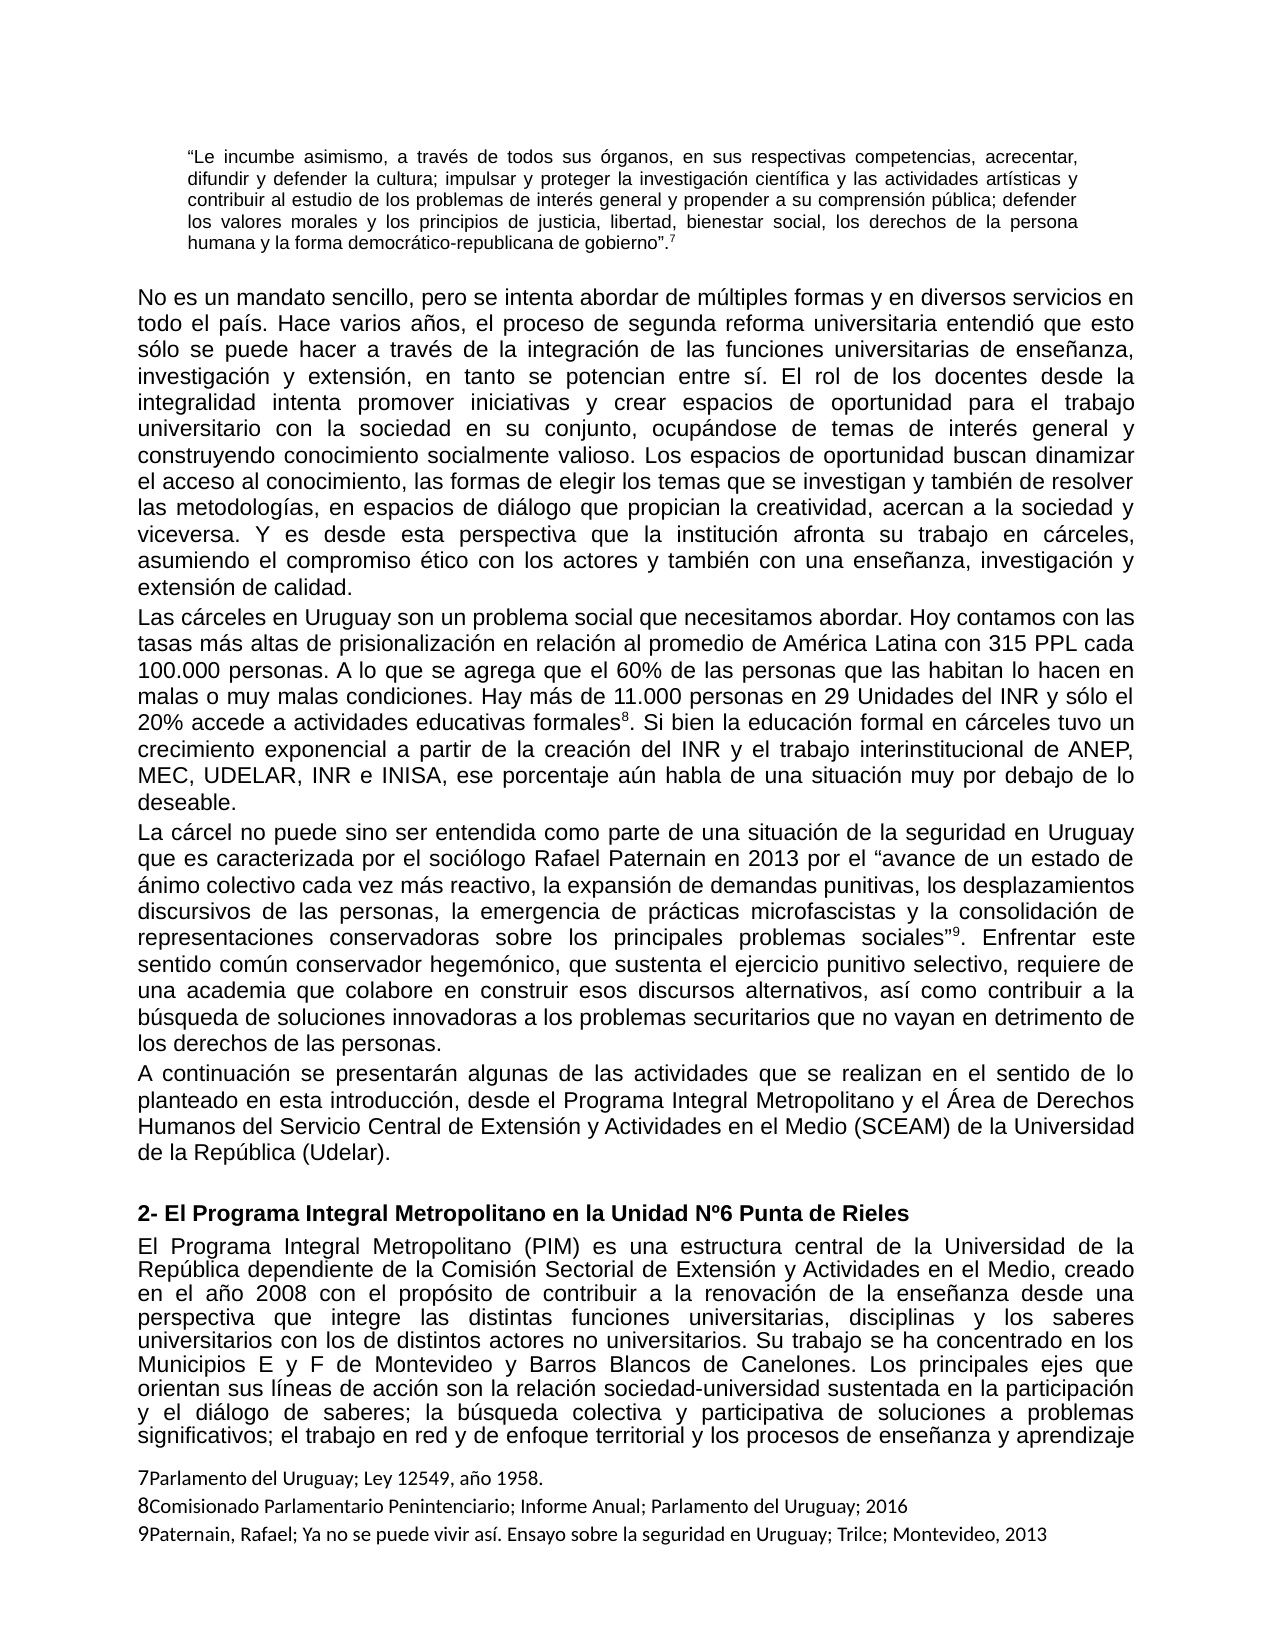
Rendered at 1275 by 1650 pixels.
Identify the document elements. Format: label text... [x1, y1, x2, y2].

text El Programa Integral Metropolitano (PIM) es una estructura central de la Universidad de la República dependiente de la Comisión Sectorial de Extensión y Actividades en el Medio, creado en el año 2008 con el propósito de contribuir a la renovación de la enseñanza desde una perspectiva que integre las distintas funciones universitarias, disciplinas y los saberes universitarios con los de distintos actores no universitarios. Su trabajo se ha concentrado en los Municipios E y F de Montevideo y Barros Blancos de Canelones. Los principales ejes que orientan sus líneas de acción son la relación sociedad-universidad sustentada en la participación y el diálogo de saberes; la búsqueda colectiva y participativa de soluciones a problemas significativos; el trabajo en red y de enfoque territorial y los procesos de enseñanza y aprendizaje [137, 1235, 1135, 1449]
text “Le incumbe asimismo, a través de todos sus órganos, en sus respectivas competencias, acrecentar, difundir y defender la cultura; impulsar y proteger la investigación científica y las actividades artísticas y contribuir al estudio de los problemas de interés general y propender a su comprensión pública; defender los valores morales y los principios de justicia, libertad, bienestar social, los derechos de la persona humana y la forma democrático-republicana de gobierno”. [187, 146, 1078, 254]
text A continuación se presentarán algunas de las actividades que se realizan en el sentido de lo planteado en esta introducción, desde el Programa Integral Metropolitano y el Área de Derechos Humanos del Servicio Central de Extensión y Actividades en el Medio (SCEAM) de la Universidad de la República (Udelar). [137, 1060, 1135, 1166]
text 2- El Programa Integral Metropolitano en la Unidad Nº6 Punta de Rieles [137, 1200, 1135, 1227]
text Paternain, Rafael; Ya no se puede vivir así. Ensayo sobre la seguridad en Uruguay; Trilce; Montevideo, 2013 [137, 1519, 1135, 1547]
text No es un mandato sencillo, pero se intenta abordar de múltiples formas y en diversos servicios en todo el país. Hace varios años, el proceso de segunda reforma universitaria entendió que esto sólo se puede hacer a través de la integración de las funciones universitarias de enseñanza, investigación y extensión, en tanto se potencian entre sí. El rol de los docentes desde la integralidad intenta promover iniciativas y crear espacios de oportunidad para el trabajo universitario con la sociedad en su conjunto, ocupándose de temas de interés general y construyendo conocimiento socialmente valioso. Los espacios de oportunidad buscan dinamizar el acceso al conocimiento, las formas de elegir los temas que se investigan y también de resolver las metodologías, en espacios de diálogo que propician la creatividad, acercan a la sociedad y viceversa. Y es desde esta perspectiva que la institución afronta su trabajo en cárceles, asumiendo el compromiso ético con los actores y también con una enseñanza, investigación y extensión de calidad. [137, 283, 1135, 600]
text La cárcel no puede sino ser entendida como parte de una situación de la seguridad en Uruguay que es caracterizada por el sociólogo Rafael Paternain en 2013 por el “avance de un estado de ánimo colectivo cada vez más reactivo, la expansión de demandas punitivas, los desplazamientos discursivos de las personas, la emergencia de prácticas microfascistas y la consolidación de representaciones conservadoras sobre los principales problemas sociales”. Enfrentar este sentido común conservador hegemónico, que sustenta el ejercicio punitivo selectivo, requiere de una academia que colabore en construir esos discursos alternativos, así como contribuir a la búsqueda de soluciones innovadoras a los problemas securitarios que no vayan en detrimento de los derechos de las personas. [137, 819, 1135, 1056]
text Comisionado Parlamentario Penintenciario; Informe Anual; Parlamento del Uruguay; 2016 [137, 1491, 1135, 1519]
text Las cárceles en Uruguay son un problema social que necesitamos abordar. Hoy contamos con las tasas más altas de prisionalización en relación al promedio de América Latina con 315 PPL cada 100.000 personas. A lo que se agrega que el 60% de las personas que las habitan lo hacen en malas o muy malas condiciones. Hay más de 11.000 personas en 29 Unidades del INR y sólo el 20% accede a actividades educativas formales. Si bien la educación formal en cárceles tuvo un crecimiento exponencial a partir de la creación del INR y el trabajo interinstitucional de ANEP, MEC, UDELAR, INR e INISA, ese porcentaje aún habla de una situación muy por debajo de lo deseable. [137, 604, 1135, 815]
text Parlamento del Uruguay; Ley 12549, año 1958. [137, 1463, 1135, 1491]
